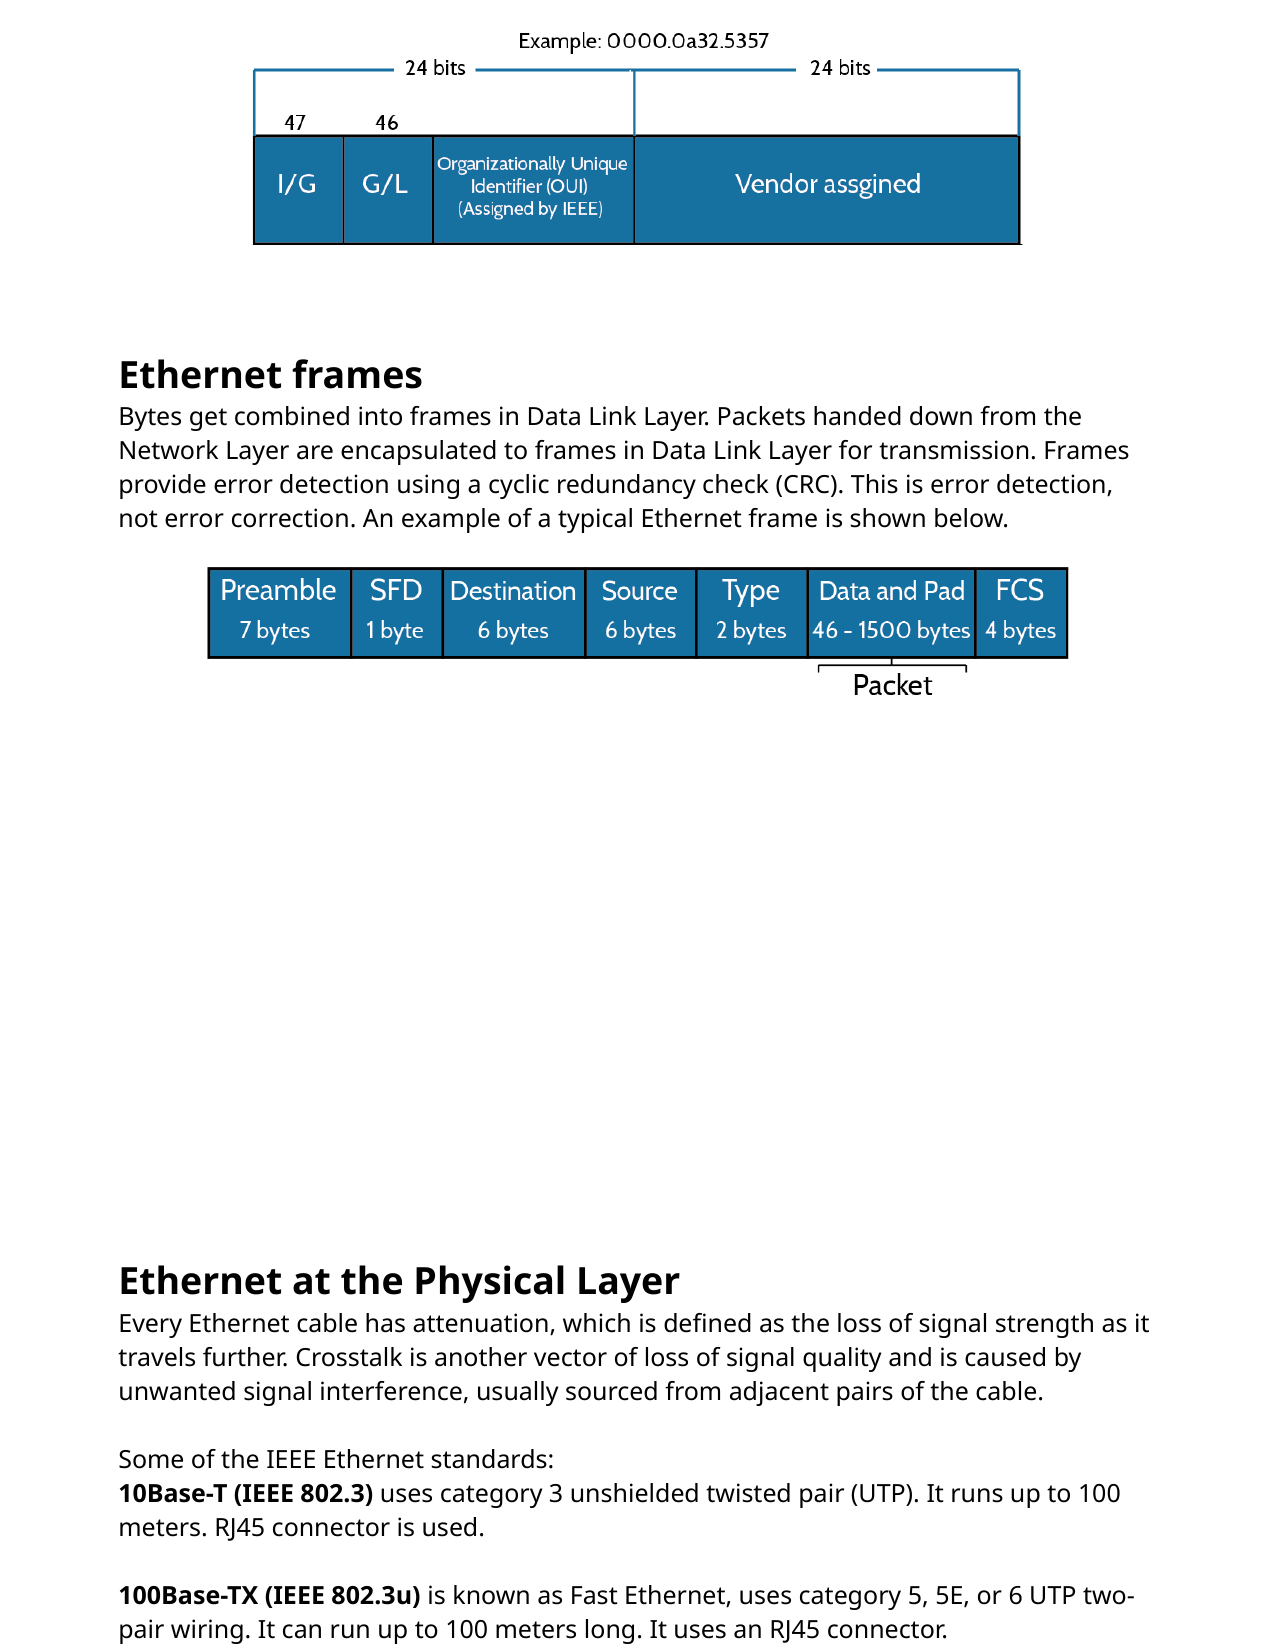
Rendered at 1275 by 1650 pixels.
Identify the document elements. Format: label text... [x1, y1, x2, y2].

text Every Ethernet cable has attenuation, which is defined as the loss of signal strength as it travels further. Crosstalk is another vector of loss of signal quality and is caused by unwanted signal interference, usually sourced from adjacent pairs of the cable. [118, 1305, 1157, 1407]
text Bytes get combined into frames in Data Link Layer. Packets handed down from the Network Layer are encapsulated to frames in Data Link Layer for transmission. Frames provide error detection using a cyclic redundancy check (CRC). This is error detection, not error correction. An example of a typical Ethernet frame is shown below. [118, 399, 1157, 535]
text Some of the IEEE Ethernet standards: [118, 1441, 1157, 1476]
text 100Base-TX (IEEE 802.3u) is known as Fast Ethernet, uses category 5, 5E, or 6 UTP two-pair wiring. It can run up to 100 meters long. It uses an RJ45 connector. [118, 1578, 1157, 1646]
picture [206, 566, 1069, 699]
picture [252, 29, 1023, 246]
text 10Base-T (IEEE 802.3) uses category 3 unshielded twisted pair (UTP). It runs up to 100 meters. RJ45 connector is used. [118, 1476, 1157, 1544]
text Ethernet frames [118, 348, 1157, 399]
text Ethernet at the Physical Layer [118, 1254, 1157, 1305]
